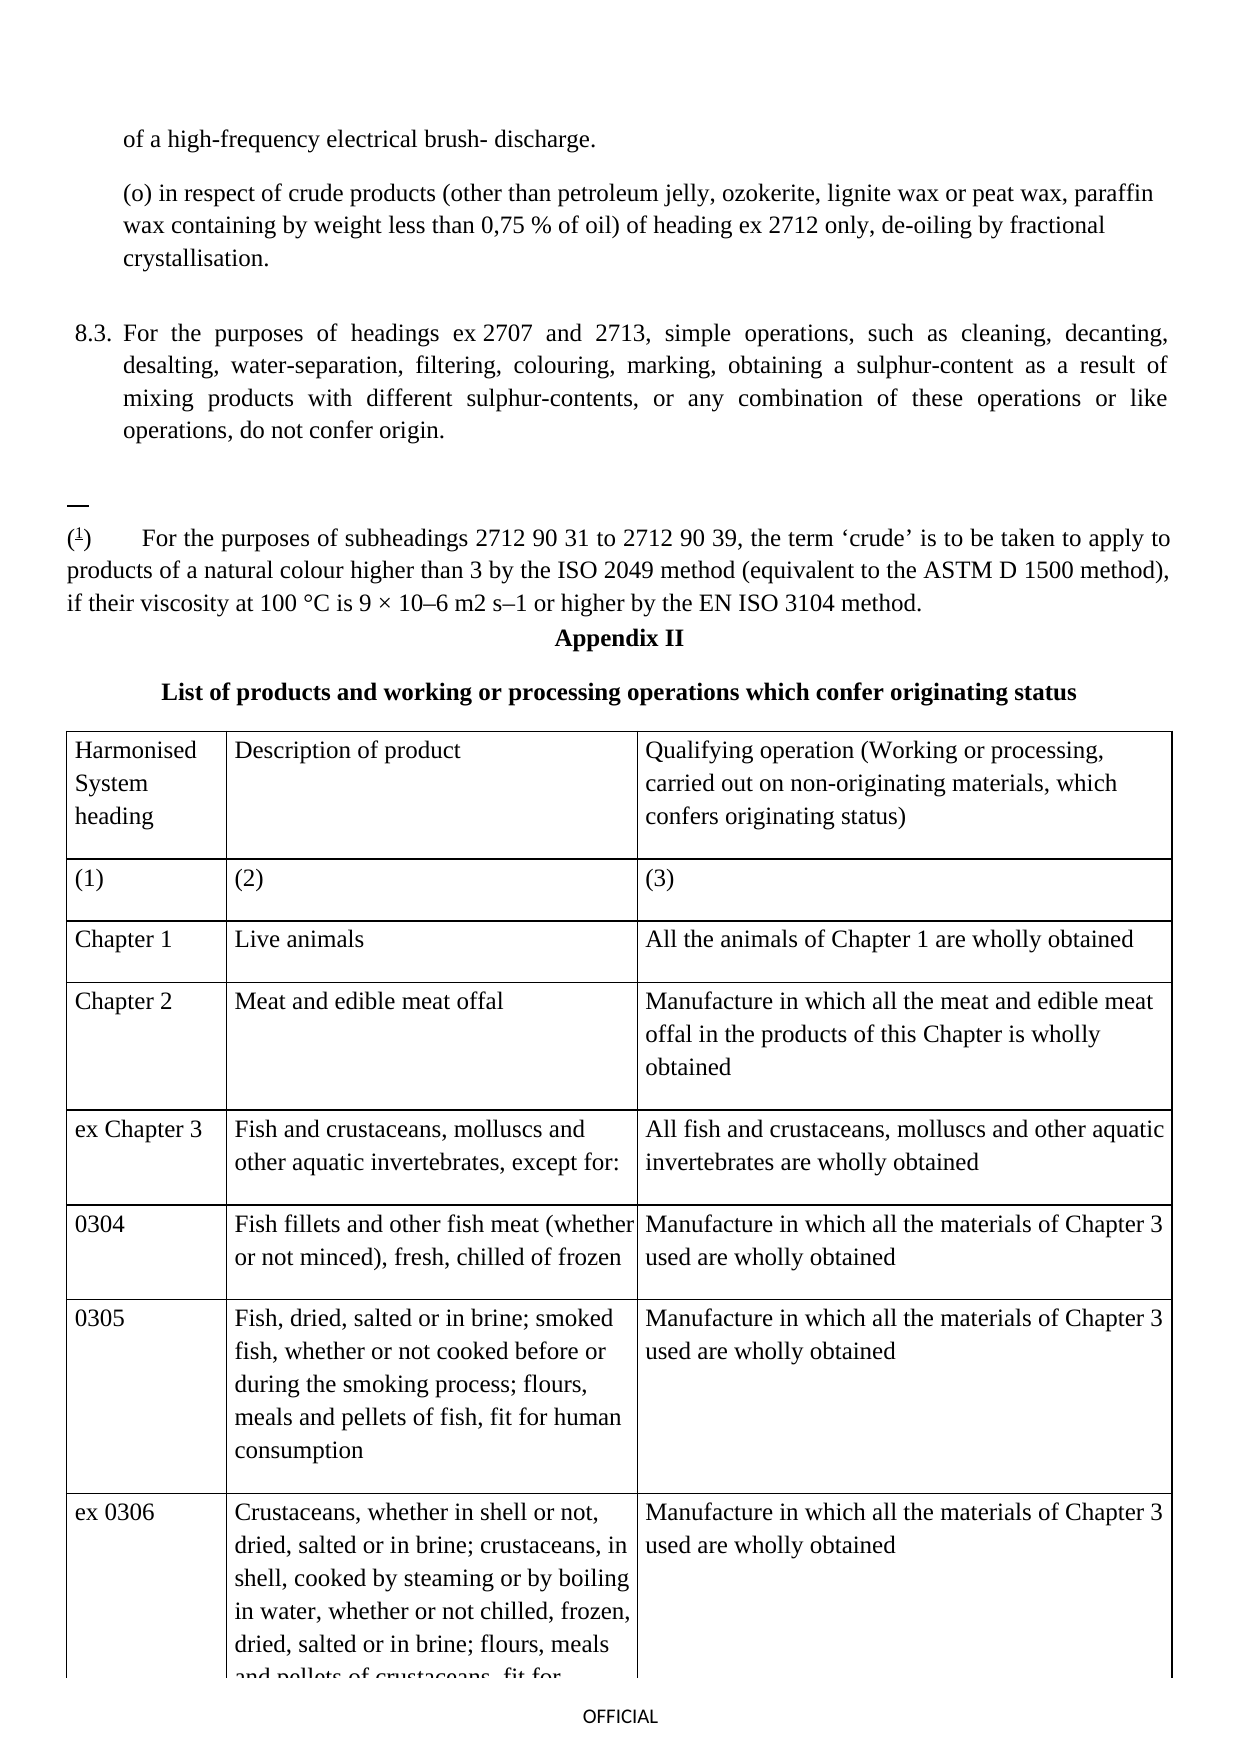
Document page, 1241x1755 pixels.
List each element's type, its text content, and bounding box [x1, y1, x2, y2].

text (1) For the purposes of subheadings 2712 90 31 to 2712 90 39, the term ‘crude’ is to be taken to apply to products of a natural colour higher than 3 by the ISO 2049 method (equivalent to the ASTM D 1500 method), if their viscosity at 100 °C is 9 × 10–6 m2 s–1 or higher by the EN ISO 3104 method. [67, 519, 1172, 617]
table_cell All the animals of Chapter 1 are wholly obtained [638, 922, 1171, 982]
table_cell ex Chapter 3 [67, 1111, 226, 1204]
table_cell Manufacture in which all the materials of Chapter 3 used are wholly obtained [638, 1494, 1171, 1678]
table_cell 0305 [67, 1300, 226, 1492]
table_cell ex 0306 [67, 1494, 226, 1678]
table_cell Live animals [227, 922, 637, 982]
table_cell All fish and crustaceans, molluscs and other aquatic invertebrates are wholly obtained [638, 1111, 1171, 1204]
table_cell Crustaceans, whether in shell or not, dried, salted or in brine; crustaceans, in shell, cooked by steaming or by boiling in water, whether or not chilled, frozen, dried, salted or in brine; flours, meals and pellets of crustaceans, fit for human consumption [227, 1494, 637, 1678]
table_header For the purposes of headings ex 2707 and 2713, simple operations, such as cleaning, decanting, desalting, water-separation, filtering, colouring, marking, obtaining a sulphur-content as a result of mixing products with different sulphur-contents, or any combination of these operations or like operations, do not confer origin. [116, 299, 1171, 447]
table_cell (3) [638, 860, 1171, 920]
table_cell Chapter 2 [67, 983, 226, 1109]
table_header Qualifying operation (Working or processing, carried out on non-originating materials, which confers originating status) [638, 732, 1171, 858]
table_header For the purposes of headings 2710, 2711 and 2712, the ‘specific processes’ are the following: (a) vacuum-distillation; (b) redistillation by a very thorough fractionation-process (1); (c) cracking; (d) reforming; (e) extraction by means of selective solvents; (f) the process comprising all of the following operations: processing with concentrated sulphuric acid, oleum or sulphuric anhydride; neutralisation with alkaline agents; decolourisation and purification with naturally-active earth, activated earth, activated charcoal or bauxite; (g) polymerisation; (h) alkylation; (i) isomerisation; (j) in respect of heavy oils of heading ex 2710 only, desulphurisation with hydrogen, resulting in a reduction of at least 85 % of the sulphur- content of the products processed (ASTM D 1266-59 T method); (k) in respect of products of heading 2710 only, deparaffining by a process other than filtering; (l) in respect of heavy oils of heading ex 2710 only, treatment with hydrogen, at a pressure of more than 20 bar and a temperature of more than 250 °C, with the use of a catalyst, other than to effect desulphurisation, when the hydrogen constitutes an active element in a chemical reaction. The further treatment, with hydrogen, of lubricating oils of heading ex 2710 (e.g. hydrofinishing or decolourisation), in order, more especially, to improve colour or stability shall not, however, be deemed to be a specific process; (m) in respect of fuel oils of heading ex 2710 only, atmospheric distillation, on condition that less than 30 % of these products distils, by volume, including losses, at 300 °C, by the ASTM D 86 method; (n) in respect of heavy oils other than gas oils and fuel oils of heading ex 2710 only, treatment by means of a high-frequency electrical brush- discharge. (o) in respect of crude products (other than petroleum jelly, ozokerite, lignite wax or peat wax, paraffin wax containing by weight less than 0,75 % of oil) of heading ex 2712 only, de-oiling by fractional crystallisation. [116, 118, 1171, 296]
table_cell Manufacture in which all the materials of Chapter 3 used are wholly obtained [638, 1300, 1171, 1492]
table_cell 0304 [67, 1206, 226, 1299]
table_cell (2) [227, 860, 637, 920]
table_cell Meat and edible meat offal [227, 983, 637, 1109]
table_cell Fish, dried, salted or in brine; smoked fish, whether or not cooked before or during the smoking process; flours, meals and pellets of fish, fit for human consumption [227, 1300, 637, 1492]
text List of products and working or processing operations which confer originating status [67, 677, 1172, 705]
table_cell (1) [67, 860, 226, 920]
table_header 8.3. [67, 299, 114, 447]
table_header Harmonised System heading [67, 732, 226, 858]
table_cell Manufacture in which all the materials of Chapter 3 used are wholly obtained [638, 1206, 1171, 1299]
text Appendix II [67, 623, 1172, 652]
table_cell Fish fillets and other fish meat (whether or not minced), fresh, chilled of frozen [227, 1206, 637, 1299]
table_header Description of product [227, 732, 637, 858]
table_cell Manufacture in which all the meat and edible meat offal in the products of this Chapter is wholly obtained [638, 983, 1171, 1109]
table_header [67, 118, 114, 296]
table_cell Fish and crustaceans, molluscs and other aquatic invertebrates, except for: [227, 1111, 637, 1204]
table_cell Chapter 1 [67, 922, 226, 982]
